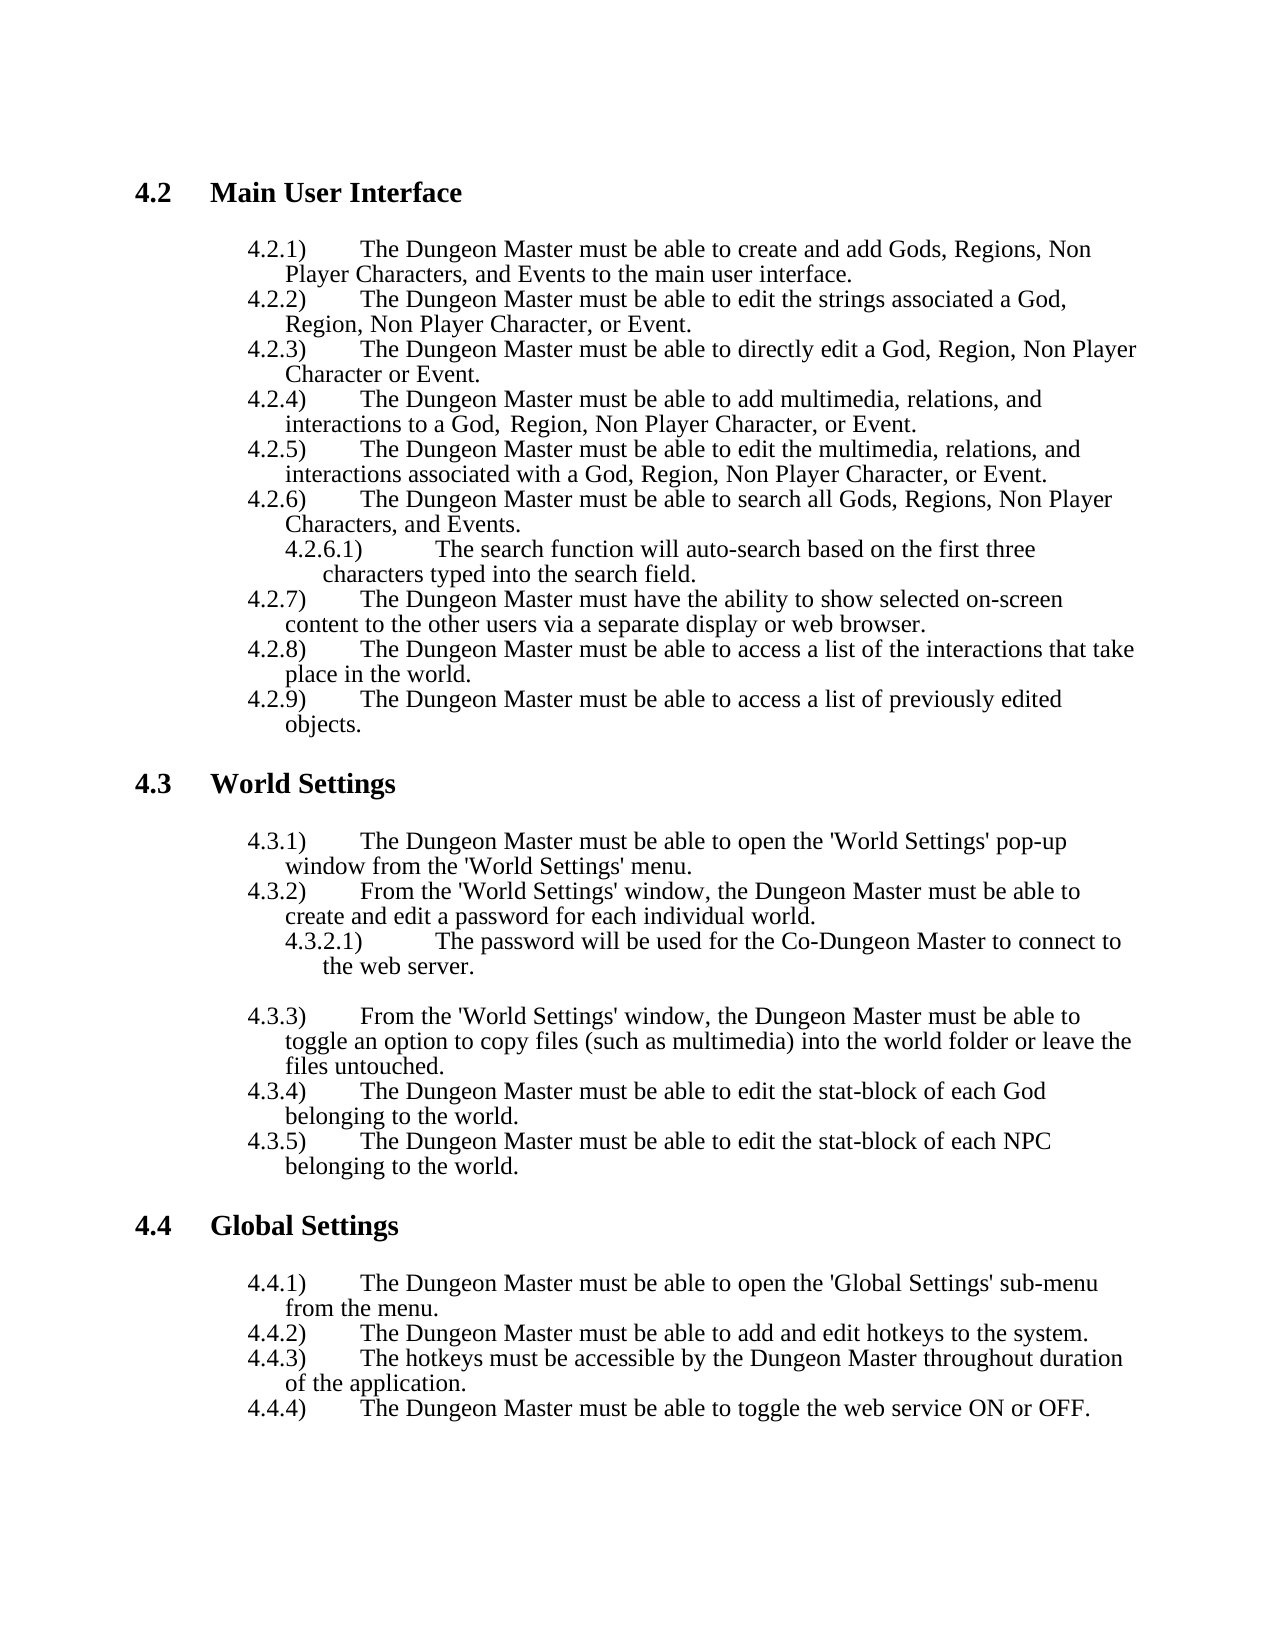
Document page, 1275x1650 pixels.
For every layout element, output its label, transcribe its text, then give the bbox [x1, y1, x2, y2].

list The Dungeon Master must be able to access a list of previously edited objects. [247, 688, 1140, 738]
list The Dungeon Master must be able to directly edit a God, Region, Non Player Character or Event. [247, 338, 1140, 388]
list From the 'World Settings' window, the Dungeon Master must be able to toggle an option to copy files (such as multimedia) into the world folder or leave the files untouched. [247, 1004, 1140, 1079]
list The Dungeon Master must be able to edit the strings associated a God, Region, Non Player Character, or Event. [247, 288, 1140, 338]
list The password will be used for the Co-Dungeon Master to connect to the web server. [285, 929, 1140, 979]
list The search function will auto-search based on the first three characters typed into the search field. [285, 538, 1140, 588]
list The Dungeon Master must be able to add and edit hotkeys to the system. [247, 1321, 1140, 1346]
list The Dungeon Master must be able to add multimedia, relations, and interactions to a God, Region, Non Player Character, or Event. [247, 388, 1140, 438]
list The Dungeon Master must be able to open the 'Global Settings' sub-menu from the menu. [247, 1271, 1140, 1321]
subtitle World Settings [135, 767, 1140, 800]
subtitle Global Settings [135, 1209, 1140, 1242]
list The Dungeon Master must be able to edit the stat-block of each God belonging to the world. [247, 1079, 1140, 1129]
list The Dungeon Master must be able to access a list of the interactions that take place in the world. [247, 638, 1140, 688]
list The Dungeon Master must be able to toggle the web service ON or OFF. [247, 1396, 1140, 1421]
list From the 'World Settings' window, the Dungeon Master must be able to create and edit a password for each individual world. [247, 879, 1140, 929]
subtitle Main User Interface [135, 175, 1140, 208]
list The Dungeon Master must be able to edit the multimedia, relations, and interactions associated with a God, Region, Non Player Character, or Event. [247, 438, 1140, 488]
list The Dungeon Master must have the ability to show selected on-screen content to the other users via a separate display or web browser. [247, 588, 1140, 638]
list The Dungeon Master must be able to open the 'World Settings' pop-up window from the 'World Settings' menu. [247, 829, 1140, 879]
list The Dungeon Master must be able to create and add Gods, Regions, Non Player Characters, and Events to the main user interface. [247, 238, 1140, 288]
list The Dungeon Master must be able to search all Gods, Regions, Non Player Characters, and Events. [247, 488, 1140, 538]
list The Dungeon Master must be able to edit the stat-block of each NPC belonging to the world. [247, 1129, 1140, 1179]
list The hotkeys must be accessible by the Dungeon Master throughout duration of the application. [247, 1346, 1140, 1396]
